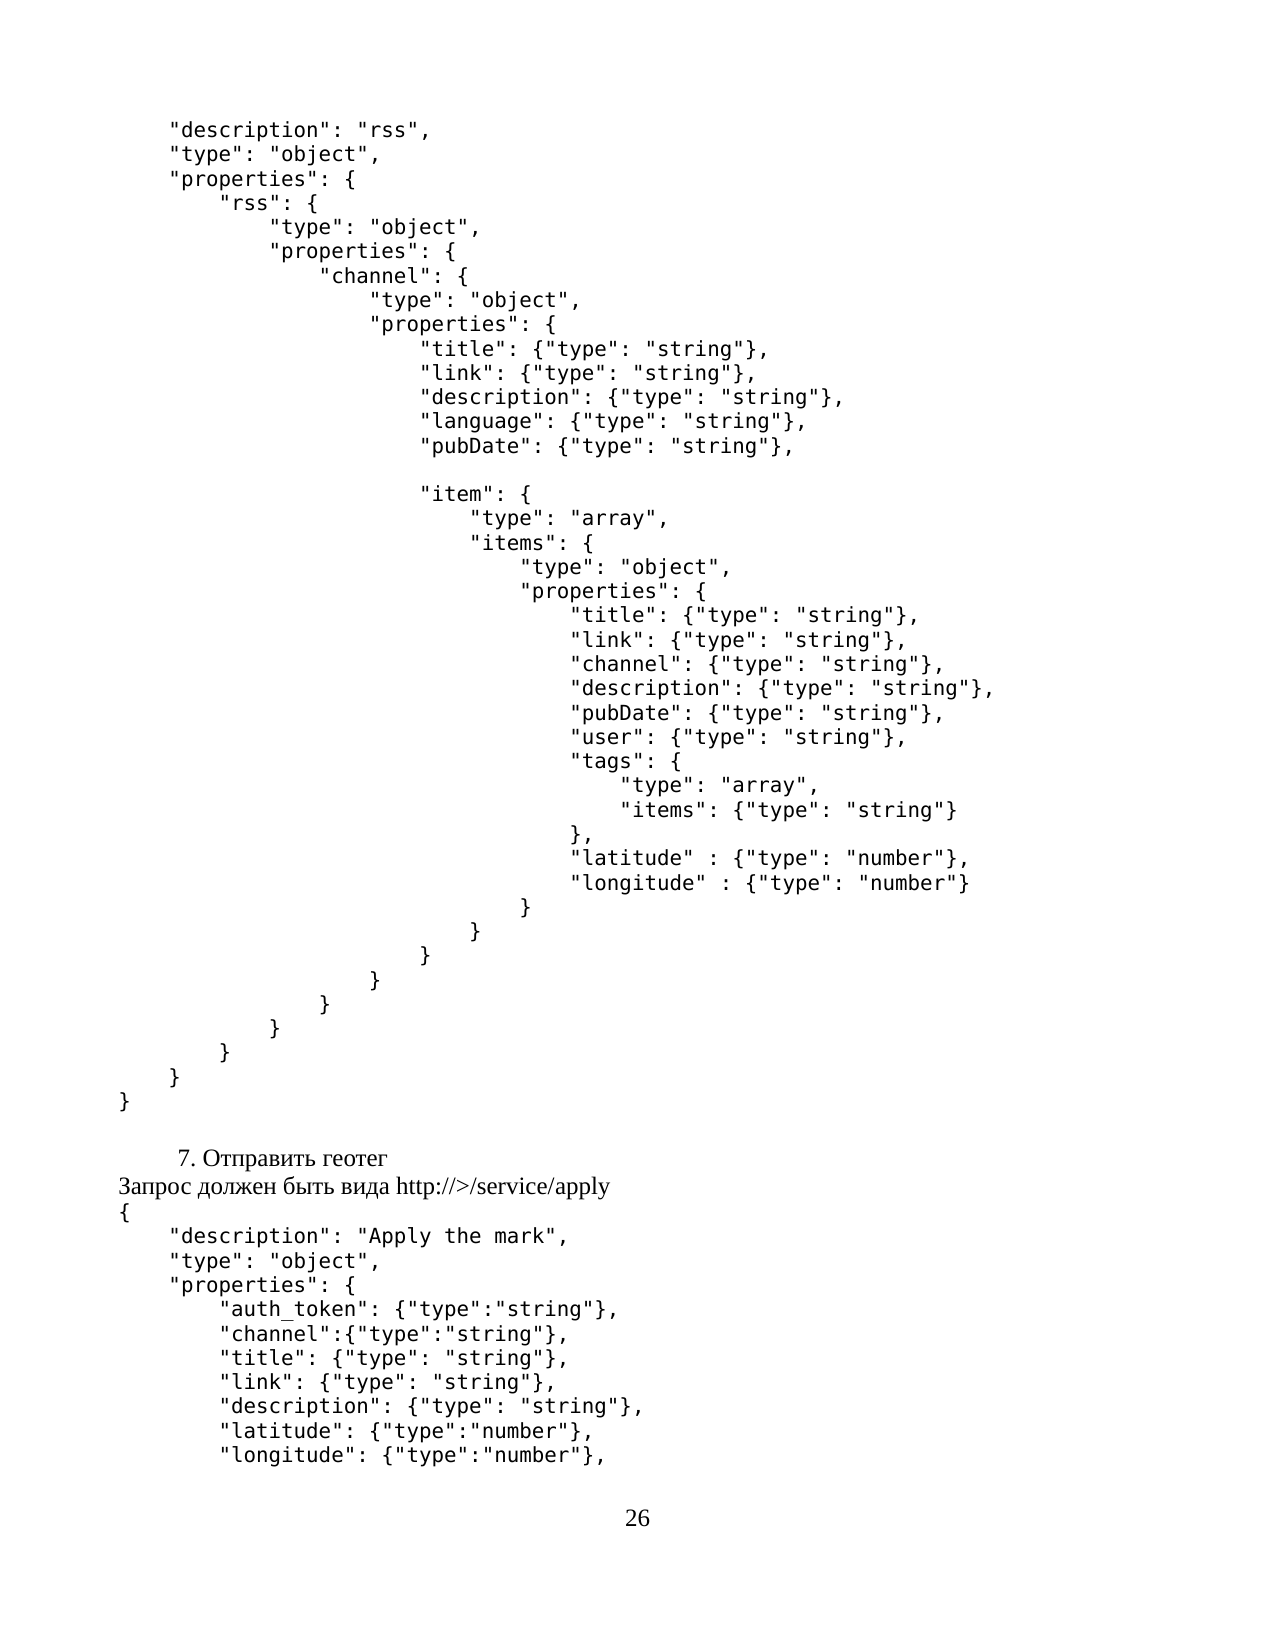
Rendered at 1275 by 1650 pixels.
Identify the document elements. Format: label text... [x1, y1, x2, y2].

text "language": {"type": "string"}, [118, 409, 1157, 434]
text "rss": { [118, 191, 1157, 215]
text "description": {"type": "string"}, [118, 1394, 1157, 1419]
text "auth_token": {"type":"string"}, [118, 1297, 1157, 1322]
text } [118, 1065, 1157, 1089]
text "user": {"type": "string"}, [118, 725, 1157, 749]
text "description": "rss", [118, 118, 1157, 142]
text } [118, 968, 1157, 992]
text "type": "object", [118, 142, 1157, 167]
text "title": {"type": "string"}, [118, 603, 1157, 628]
text "type": "object", [118, 215, 1157, 239]
text "description": {"type": "string"}, [118, 385, 1157, 409]
text "longitude": {"type":"number"}, [118, 1443, 1157, 1467]
list Отправить геотег [118, 1143, 1157, 1171]
text "type": "array", [118, 506, 1157, 531]
text } [118, 992, 1157, 1016]
text "channel": { [118, 264, 1157, 288]
text "properties": { [118, 312, 1157, 337]
text Запрос должен быть вида http://>/service/apply [118, 1171, 1157, 1200]
text "title": {"type": "string"}, [118, 1346, 1157, 1370]
text "longitude" : {"type": "number"} [118, 871, 1157, 895]
text "properties": { [118, 1273, 1157, 1297]
text } [118, 943, 1157, 968]
text "properties": { [118, 167, 1157, 191]
text "items": {"type": "string"} [118, 798, 1157, 822]
text "channel":{"type":"string"}, [118, 1322, 1157, 1346]
text "properties": { [118, 579, 1157, 603]
text "channel": {"type": "string"}, [118, 652, 1157, 676]
text "latitude": {"type":"number"}, [118, 1419, 1157, 1443]
text "title": {"type": "string"}, [118, 337, 1157, 361]
text "type": "array", [118, 773, 1157, 798]
text "type": "object", [118, 555, 1157, 579]
text "type": "object", [118, 1249, 1157, 1273]
text } [118, 1016, 1157, 1040]
text "pubDate": {"type": "string"}, [118, 434, 1157, 458]
text "tags": { [118, 749, 1157, 773]
text "link": {"type": "string"}, [118, 628, 1157, 652]
text { [118, 1200, 1157, 1224]
text } [118, 919, 1157, 943]
text "description": {"type": "string"}, [118, 676, 1157, 701]
text } [118, 895, 1157, 919]
text "items": { [118, 531, 1157, 555]
text } [118, 1089, 1157, 1113]
text "item": { [118, 482, 1157, 506]
text "properties": { [118, 239, 1157, 264]
text "latitude" : {"type": "number"}, [118, 846, 1157, 871]
text "description": "Apply the mark", [118, 1224, 1157, 1249]
text } [118, 1040, 1157, 1065]
text }, [118, 822, 1157, 846]
text "link": {"type": "string"}, [118, 361, 1157, 385]
text "link": {"type": "string"}, [118, 1370, 1157, 1394]
text "type": "object", [118, 288, 1157, 312]
text "pubDate": {"type": "string"}, [118, 701, 1157, 725]
